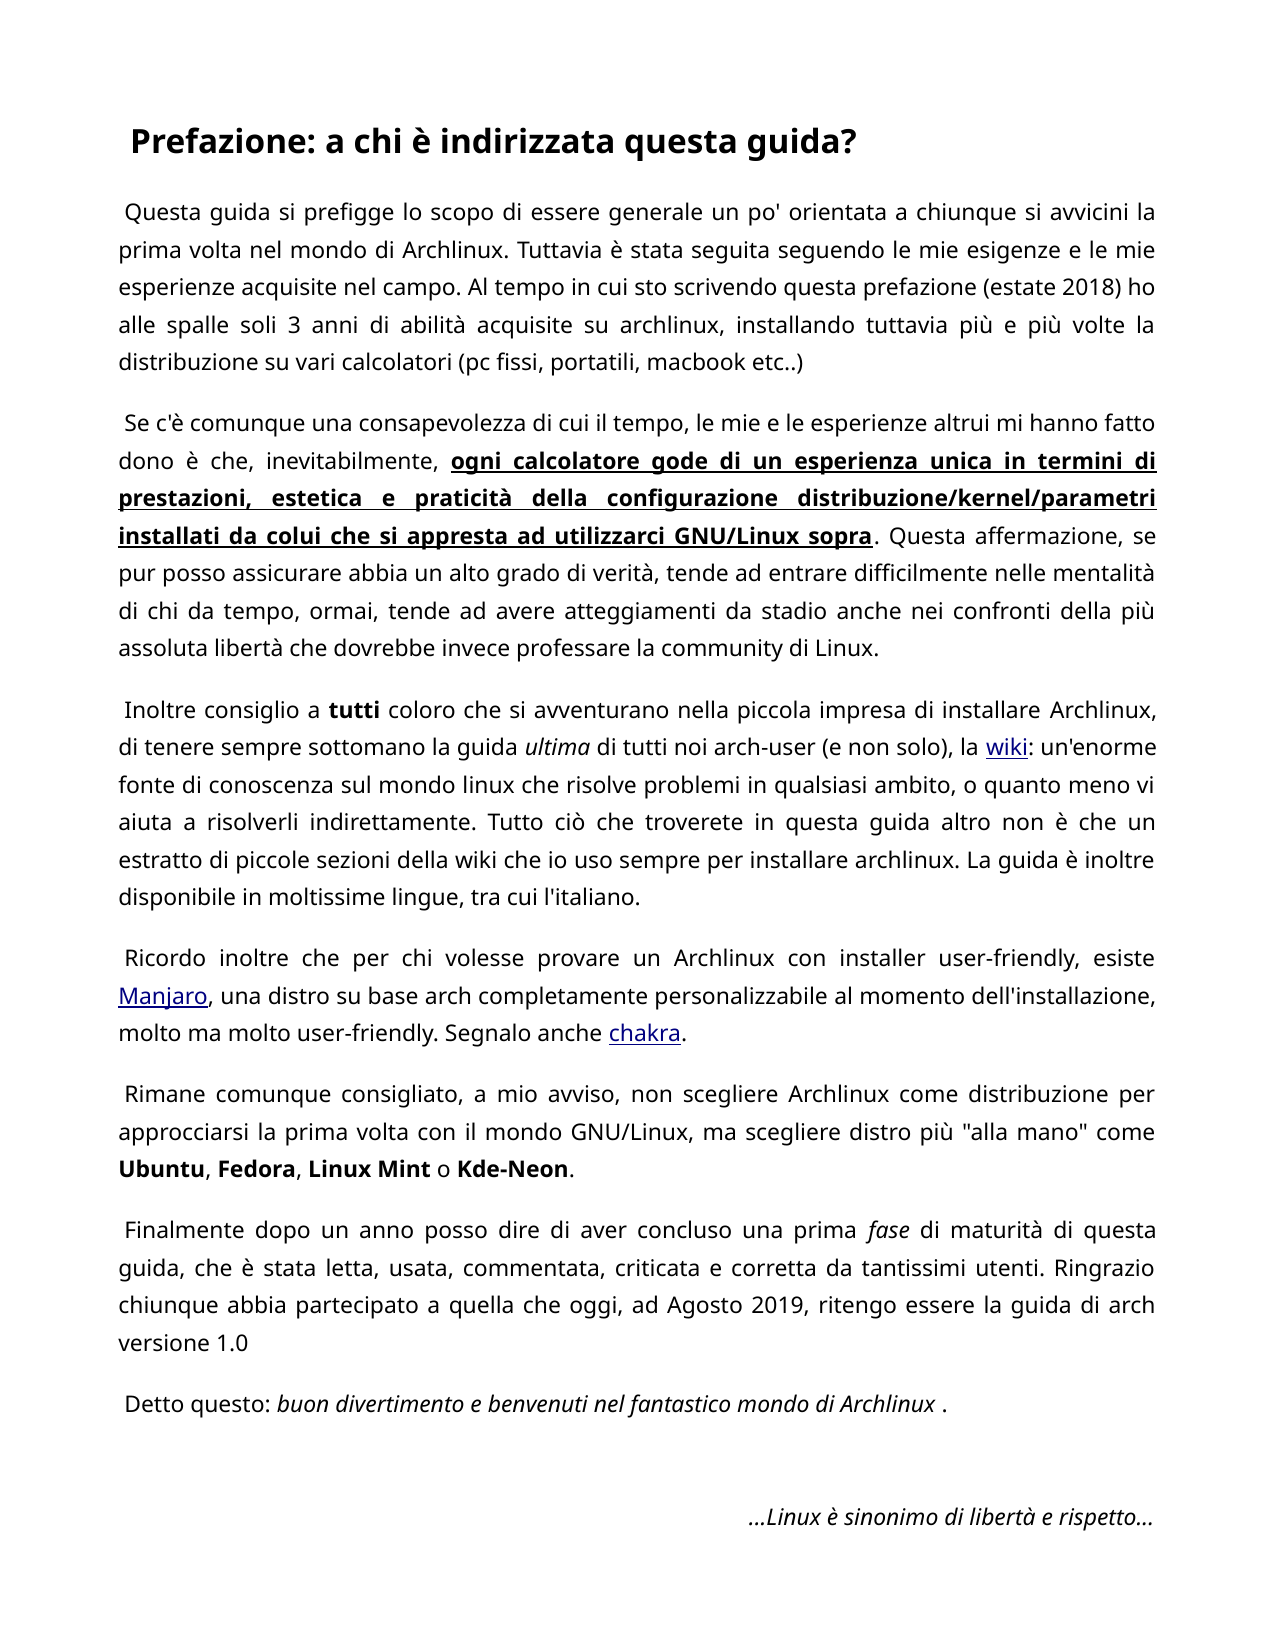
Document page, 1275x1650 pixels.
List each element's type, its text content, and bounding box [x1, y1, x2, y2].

text Prefazione: a chi è indirizzata questa guida? [118, 118, 1157, 163]
text Rimane comunque consigliato, a mio avviso, non scegliere Archlinux come distribuzione per approcciarsi la prima volta con il mondo GNU/Linux, ma scegliere distro più "alla mano" come Ubuntu, Fedora, Linux Mint o Kde-Neon. [118, 1078, 1157, 1184]
text Ricordo inoltre che per chi volesse provare un Archlinux con installer user-friendly, esiste Manjaro, una distro su base arch completamente personalizzabile al momento dell'installazione, molto ma molto user-friendly. Segnalo anche chakra. [118, 942, 1157, 1048]
text Detto questo: buon divertimento e benvenuti nel fantastico mondo di Archlinux . [118, 1388, 1157, 1419]
text installati da colui che si appresta ad utilizzarci GNU/Linux sopra. Questa affermazione, se pur posso assicurare abbia un alto grado di verità, tende ad entrare difficilmente nelle mentalità di chi da tempo, ormai, tende ad avere atteggiamenti da stadio anche nei confronti della più assoluta libertà che dovrebbe invece professare la community di Linux. [118, 510, 1157, 664]
text Inoltre consiglio a tutti coloro che si avventurano nella piccola impresa di installare Archlinux, di tenere sempre sottomano la guida ultima di tutti noi arch-user (e non solo), la wiki: un'enorme fonte di conoscenza sul mondo linux che risolve problemi in qualsiasi ambito, o quanto meno vi aiuta a risolverli indirettamente. Tutto ciò che troverete in questa guida altro non è che un estratto di piccole sezioni della wiki che io uso sempre per installare archlinux. La guida è inoltre disponibile in moltissime lingue, tra cui l'italiano. [118, 693, 1157, 912]
text Finalmente dopo un anno posso dire di aver concluso una prima fase di maturità di questa guida, che è stata letta, usata, commentata, criticata e corretta da tantissimi utenti. Ringrazio chiunque abbia partecipato a quella che oggi, ad Agosto 2019, ritengo essere la guida di arch versione 1.0 [118, 1214, 1157, 1358]
text Questa guida si prefigge lo scopo di essere generale un po' orientata a chiunque si avvicini la prima volta nel mondo di Archlinux. Tuttavia è stata seguita seguendo le mie esigenze e le mie esperienze acquisite nel campo. Al tempo in cui sto scrivendo questa prefazione (estate 2018) ho alle spalle soli 3 anni di abilità acquisite su archlinux, installando tuttavia più e più volte la distribuzione su vari calcolatori (pc fissi, portatili, macbook etc..) [118, 196, 1157, 377]
text Se c'è comunque una consapevolezza di cui il tempo, le mie e le esperienze altrui mi hanno fatto dono è che, inevitabilmente, ogni calcolatore gode di un esperienza unica in termini di prestazioni, estetica e praticità della configurazione distribuzione/kernel/parametri [118, 407, 1157, 509]
